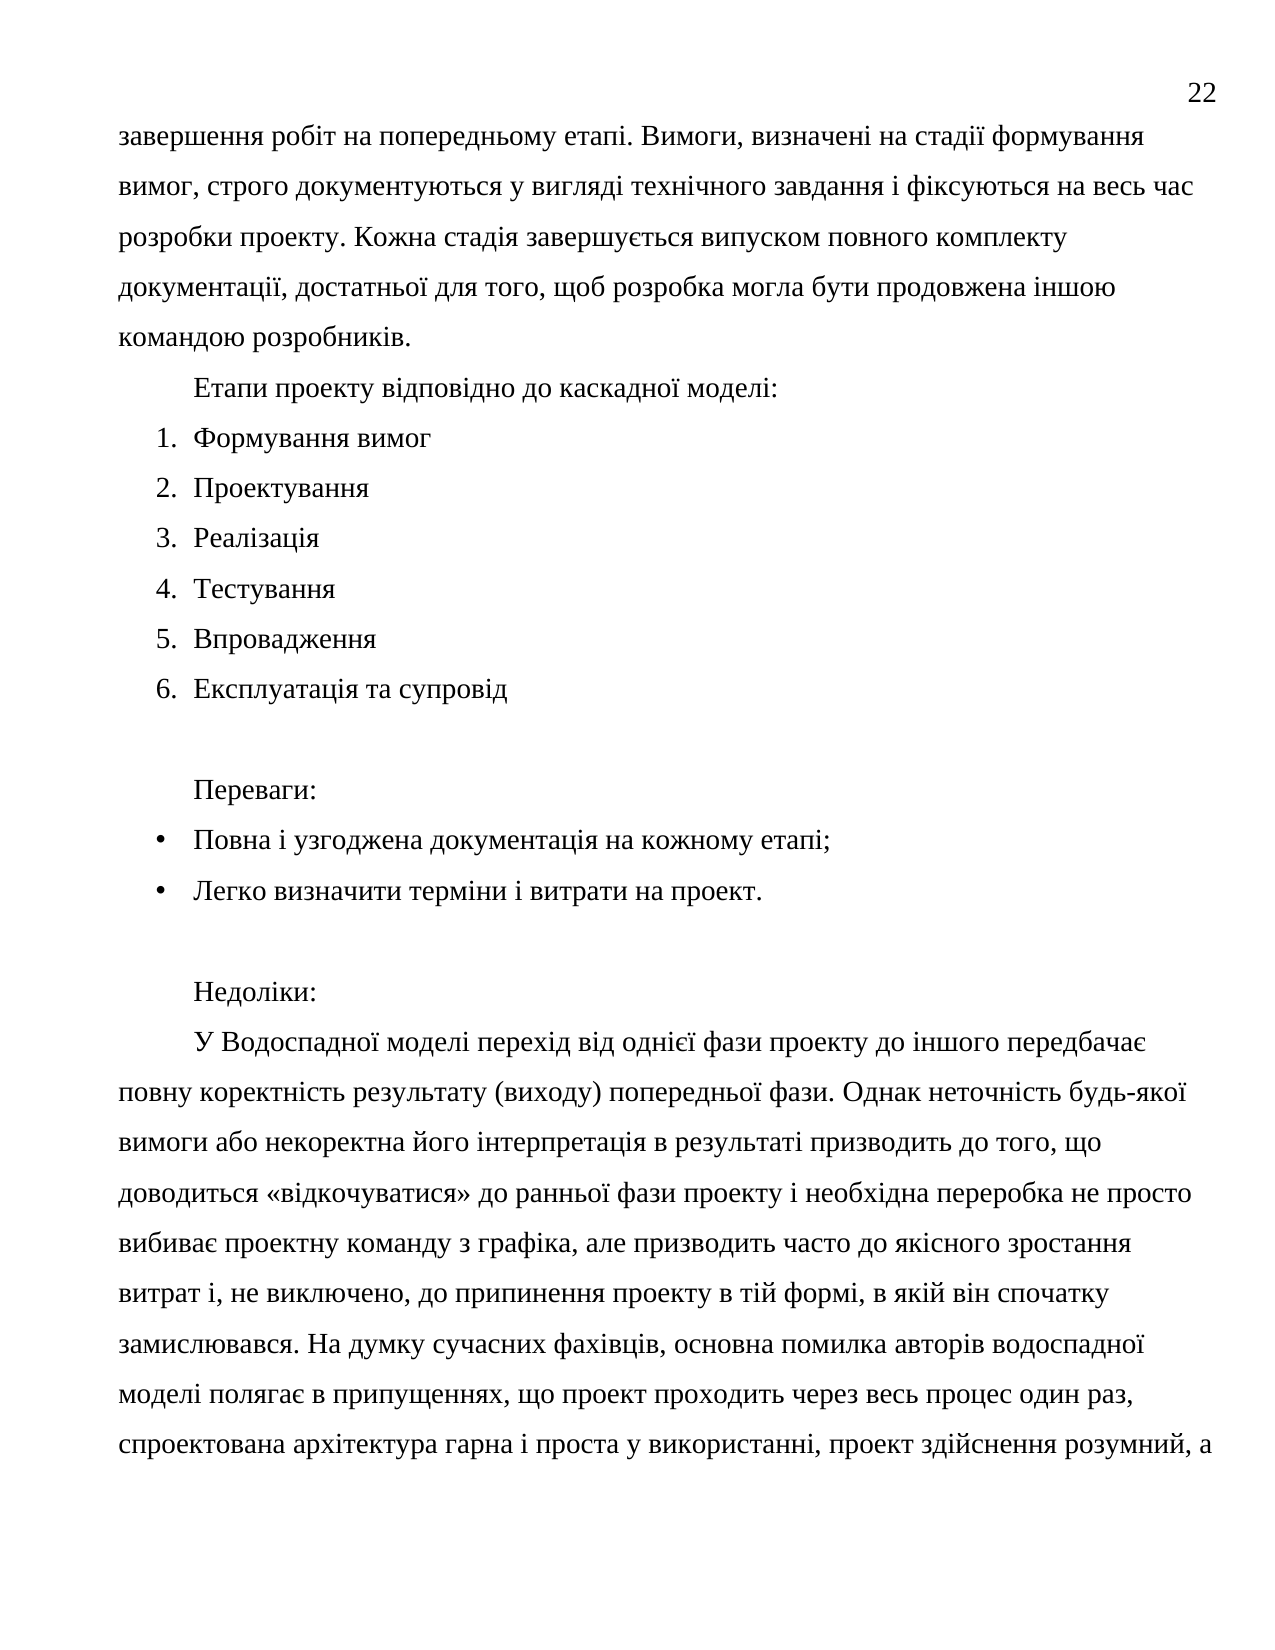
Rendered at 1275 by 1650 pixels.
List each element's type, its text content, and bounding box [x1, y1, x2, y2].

list Повна і узгоджена документація на кожному етапі; [156, 822, 1217, 856]
list Реалізація [156, 521, 1217, 554]
list Впровадження [156, 621, 1217, 655]
list Недоліки: [156, 974, 1217, 1007]
list Експлуатація та супровід [156, 672, 1217, 705]
list Формування вимог [156, 420, 1217, 453]
list Тестування [156, 571, 1217, 604]
text Переваги: [118, 772, 1217, 806]
text У Водоспадної моделі перехід від однієї фази проекту до іншого передбачає повну коректність результату (виходу) попередньої фази. Однак неточність будь-якої вимоги або некоректна його інтерпретація в результаті призводить до того, що доводиться «відкочуватися» до ранньої фази проекту і необхідна переробка не просто вибиває проектну команду з графіка, але призводить часто до якісного зростання витрат і, не виключено, до припинення проекту в тій формі, в якій він спочатку замислювався. На думку сучасних фахівців, основна помилка авторів водоспадної моделі полягає в припущеннях, що проект проходить через весь процес один раз, спроектована архітектура гарна і проста у використанні, проект здійснення розумний, а [118, 1024, 1217, 1460]
list Проектування [156, 470, 1217, 504]
list Легко визначити терміни і витрати на проект. [156, 873, 1217, 907]
text завершення робіт на попередньому етапі. Вимоги, визначені на стадії формування вимог, строго документуються у вигляді технічного завдання і фіксуються на весь час розробки проекту. Кожна стадія завершується випуском повного комплекту документації, достатньої для того, щоб розробка могла бути продовжена іншою командою розробників. [118, 118, 1217, 353]
text Етапи проекту відповідно до каскадної моделі: [118, 370, 1217, 403]
